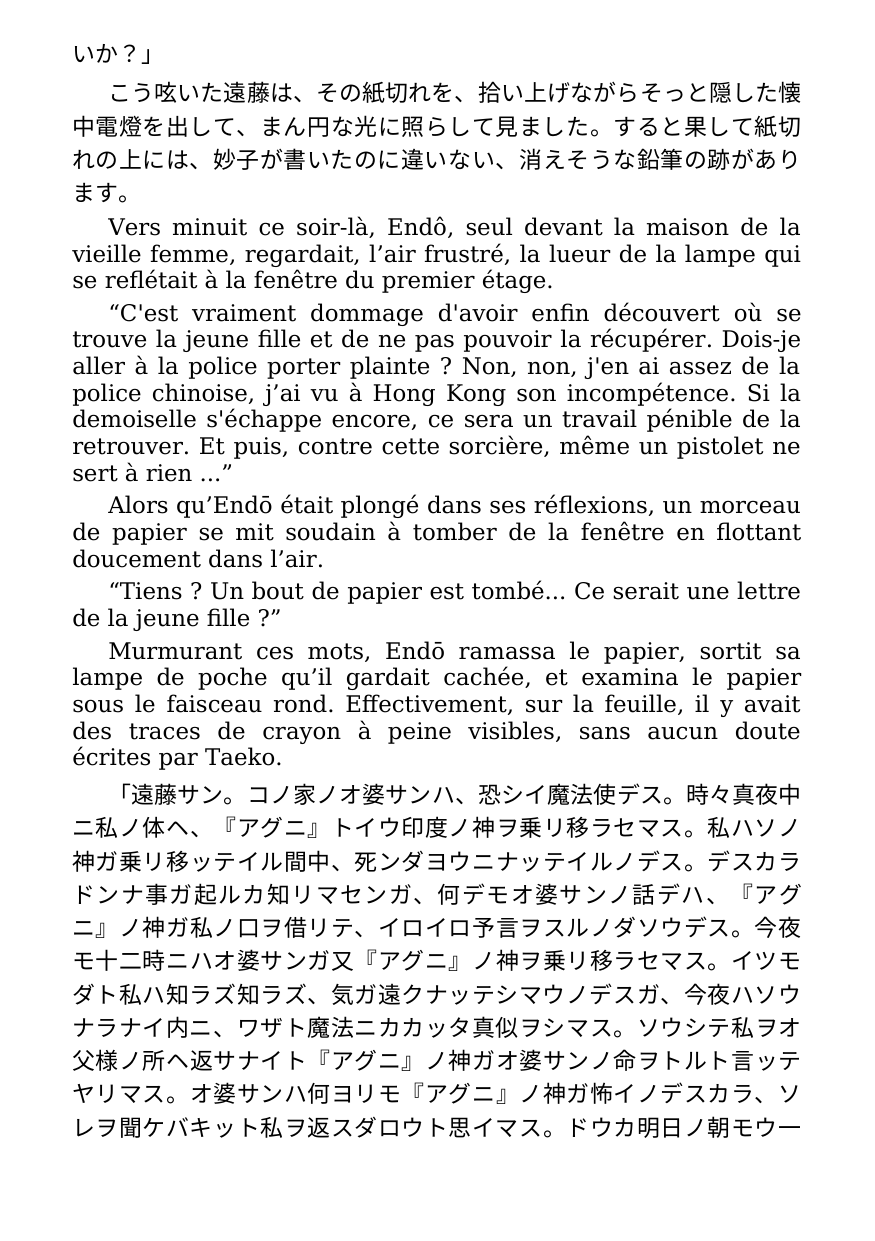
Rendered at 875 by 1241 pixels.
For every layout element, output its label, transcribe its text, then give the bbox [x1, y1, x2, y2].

text Murmurant ces mots, Endō ramassa le papier, sortit sa lampe de poche qu’il gardait cachée, et examina le papier sous le faisceau rond. Effectivement, sur la feuille, il y avait des traces de crayon à peine visibles, sans aucun doute écrites par Taeko. [72, 638, 802, 771]
text こう呟いた遠藤は、その紙切れを、拾い上げながらそっと隠した懐中電燈を出して、まん円な光に照らして見ました。すると果して紙切れの上には、妙子が書いたのに違いない、消えそうな鉛筆の跡があります。 [72, 75, 802, 208]
text 「遠藤サン。コノ家ノオ婆サンハ、恐シイ魔法使デス。時々真夜中ニ私ノ体ヘ、『アグニ』トイウ印度ノ神ヲ乗リ移ラセマス。私ハソノ神ガ乗リ移ッテイル間中、死ンダヨウニナッテイルノデス。デスカラドンナ事ガ起ルカ知リマセンガ、何デモオ婆サンノ話デハ、『アグニ』ノ神ガ私ノ口ヲ借リテ、イロイロ予言ヲスルノダソウデス。今夜モ十二時ニハオ婆サンガ又『アグニ』ノ神ヲ乗リ移ラセマス。イツモダト私ハ知ラズ知ラズ、気ガ遠クナッテシマウノデスガ、今夜ハソウナラナイ内ニ、ワザト魔法ニカカッタ真似ヲシマス。ソウシテ私ヲオ父様ノ所ヘ返サナイト『アグニ』ノ神ガオ婆サンノ命ヲトルト言ッテヤリマス。オ婆サンハ何ヨリモ『アグニ』ノ神ガ怖イノデスカラ、ソレヲ聞ケバキット私ヲ返スダロウト思イマス。ドウカ明日ノ朝モウ一 [72, 777, 802, 1143]
text “Tiens ? Un bout de papier est tombé... Ce serait une lettre de la jeune fille ?” [72, 578, 802, 632]
text “C'est vraiment dommage d'avoir enfin découvert où se trouve la jeune fille et de ne pas pouvoir la récupérer. Dois-je aller à la police porter plainte ? Non, non, j'en ai assez de la police chinoise, j’ai vu à Hong Kong son incompétence. Si la demoiselle s'échappe encore, ce sera un travail pénible de la retrouver. Et puis, contre cette sorcière, même un pistolet ne sert à rien ...” [72, 300, 802, 487]
text いか？」 [72, 36, 802, 69]
text Alors qu’Endō était plongé dans ses réflexions, un morceau de papier se mit soudain à tomber de la fenêtre en flottant doucement dans l’air. [72, 493, 802, 573]
text Vers minuit ce soir-là, Endô, seul devant la maison de la vieille femme, regardait, l’air frustré, la lueur de la lampe qui se reflétait à la fenêtre du premier étage. [72, 214, 802, 294]
